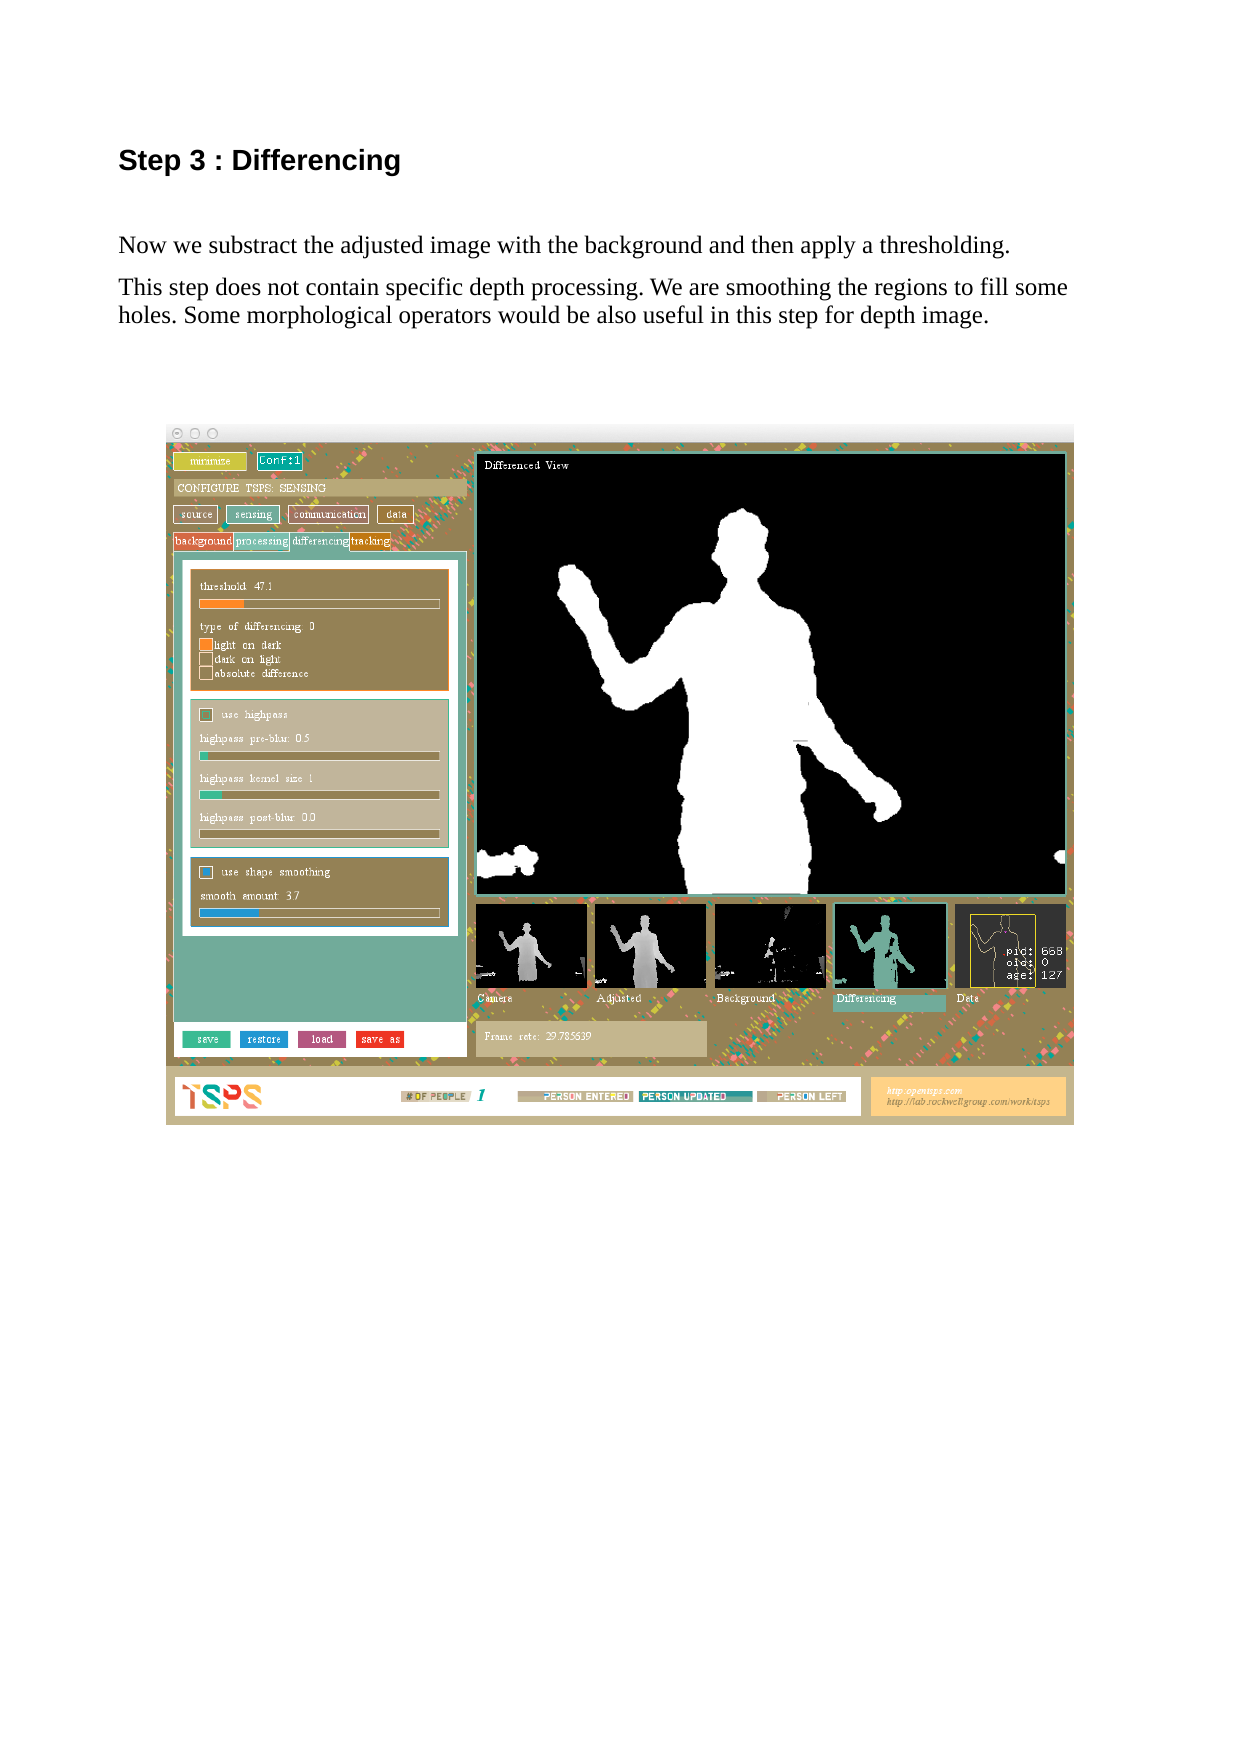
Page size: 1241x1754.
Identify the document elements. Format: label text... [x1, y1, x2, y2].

text This step does not contain specific depth processing. We are smoothing the regions to fill some holes. Some morphological operators would be also useful in this step for depth image. [118, 272, 1122, 329]
text Now we substract the adjusted image with the background and then apply a thresholding. [118, 230, 1122, 259]
picture [166, 424, 1074, 1125]
subtitle Step 3 : Differencing [118, 143, 1122, 177]
